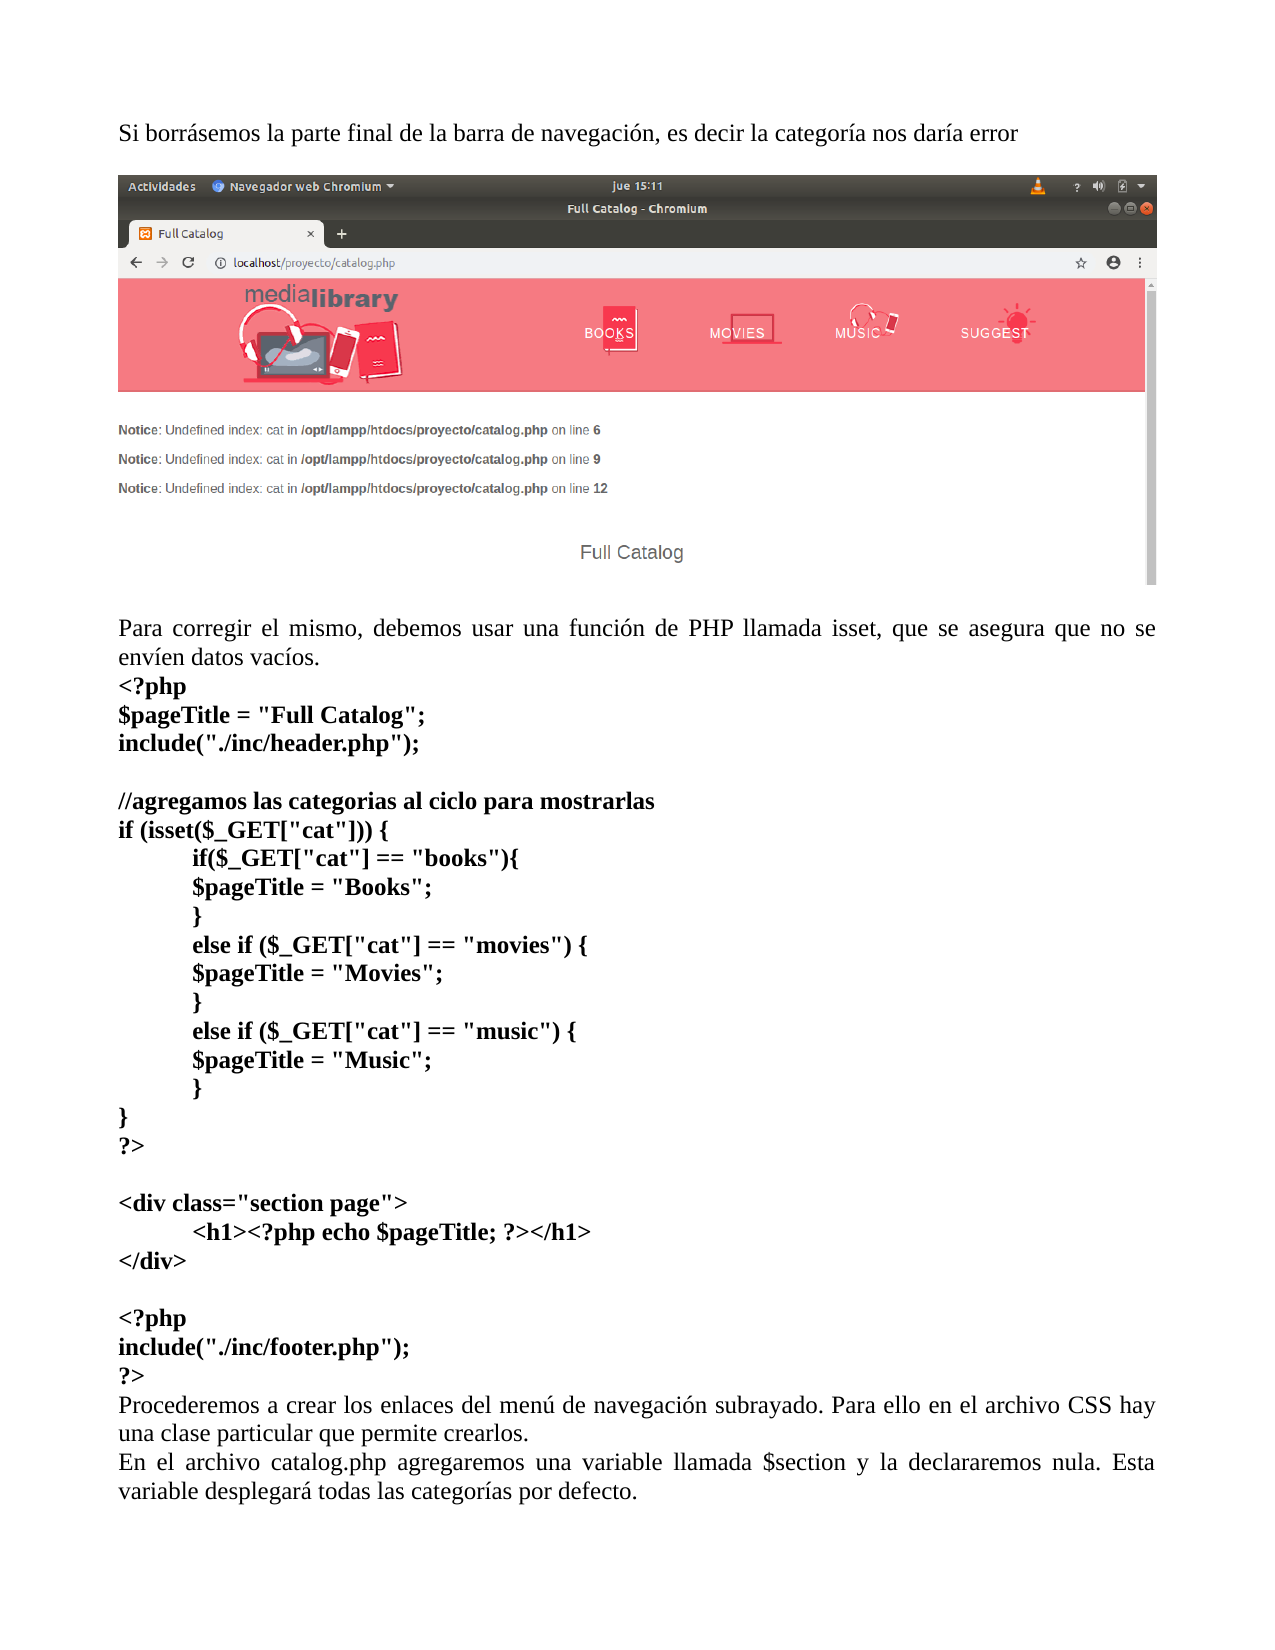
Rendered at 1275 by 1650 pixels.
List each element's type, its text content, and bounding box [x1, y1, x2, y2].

text En el archivo catalog.php agregaremos una variable llamada $section y la declararemos nula. Esta variable desplegará todas las categorías por defecto. [118, 1447, 1157, 1505]
text Para corregir el mismo, debemos usar una función de PHP llamada isset, que se asegura que no se envíen datos vacíos. [118, 613, 1157, 671]
text <?php [118, 671, 1157, 700]
text } [118, 987, 1157, 1016]
text //agregamos las categorias al ciclo para mostrarlas [118, 786, 1157, 815]
text ?> [118, 1131, 1157, 1160]
text </div> [118, 1246, 1157, 1275]
text } [118, 901, 1157, 930]
text else if ($_GET["cat"] == "movies") { [118, 930, 1157, 958]
text $pageTitle = "Music"; [118, 1045, 1157, 1073]
text $pageTitle = "Movies"; [118, 958, 1157, 987]
text Procederemos a crear los enlaces del menú de navegación subrayado. Para ello en el archivo CSS hay una clase particular que permite crearlos. [118, 1390, 1157, 1447]
text if (isset($_GET["cat"])) { [118, 815, 1157, 843]
text <h1><?php echo $pageTitle; ?></h1> [118, 1217, 1157, 1246]
text if($_GET["cat"] == "books"){ [118, 843, 1157, 872]
text <div class="section page"> [118, 1188, 1157, 1217]
text ?> [118, 1361, 1157, 1390]
text } [118, 1073, 1157, 1102]
picture [118, 175, 1157, 585]
text else if ($_GET["cat"] == "music") { [118, 1016, 1157, 1045]
text include("./inc/footer.php"); [118, 1332, 1157, 1361]
text Si borrásemos la parte final de la barra de navegación, es decir la categoría nos daría error [118, 118, 1157, 147]
text include("./inc/header.php"); [118, 728, 1157, 757]
text $pageTitle = "Full Catalog"; [118, 700, 1157, 728]
text } [118, 1102, 1157, 1131]
text $pageTitle = "Books"; [118, 872, 1157, 901]
text <?php [118, 1303, 1157, 1332]
